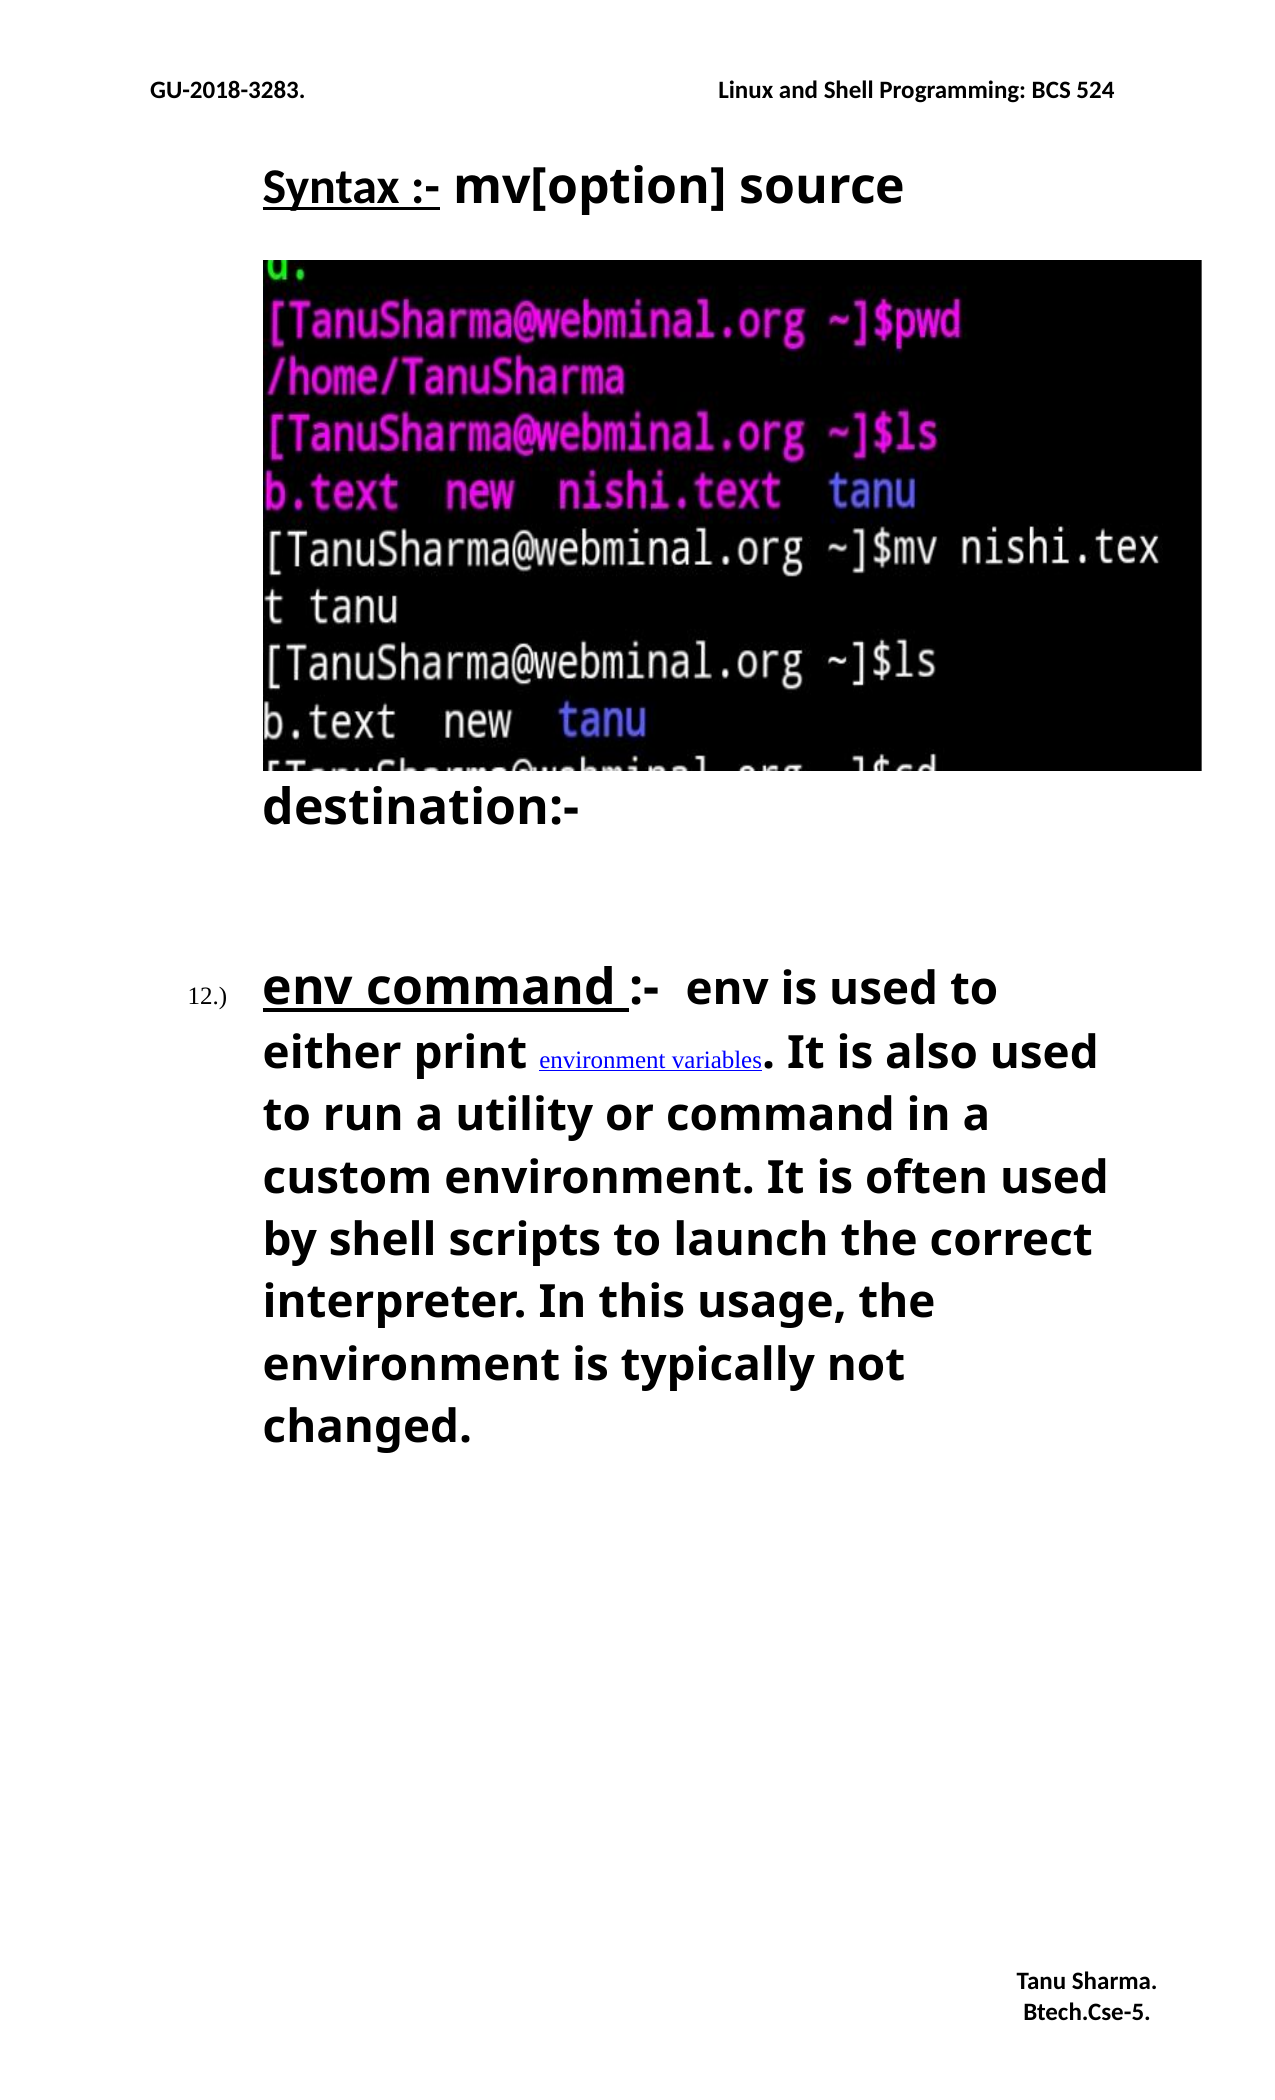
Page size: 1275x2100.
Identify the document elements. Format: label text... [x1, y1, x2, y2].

picture [263, 260, 1202, 771]
list Syntax :- mv[option] source destination:- [262, 150, 1125, 839]
list env command :- env is used to either print environment variables. It is also used to run a utility or command in a custom environment. It is often used by shell scripts to launch the correct interpreter. In this usage, the environment is typically not changed. [187, 951, 1125, 1456]
